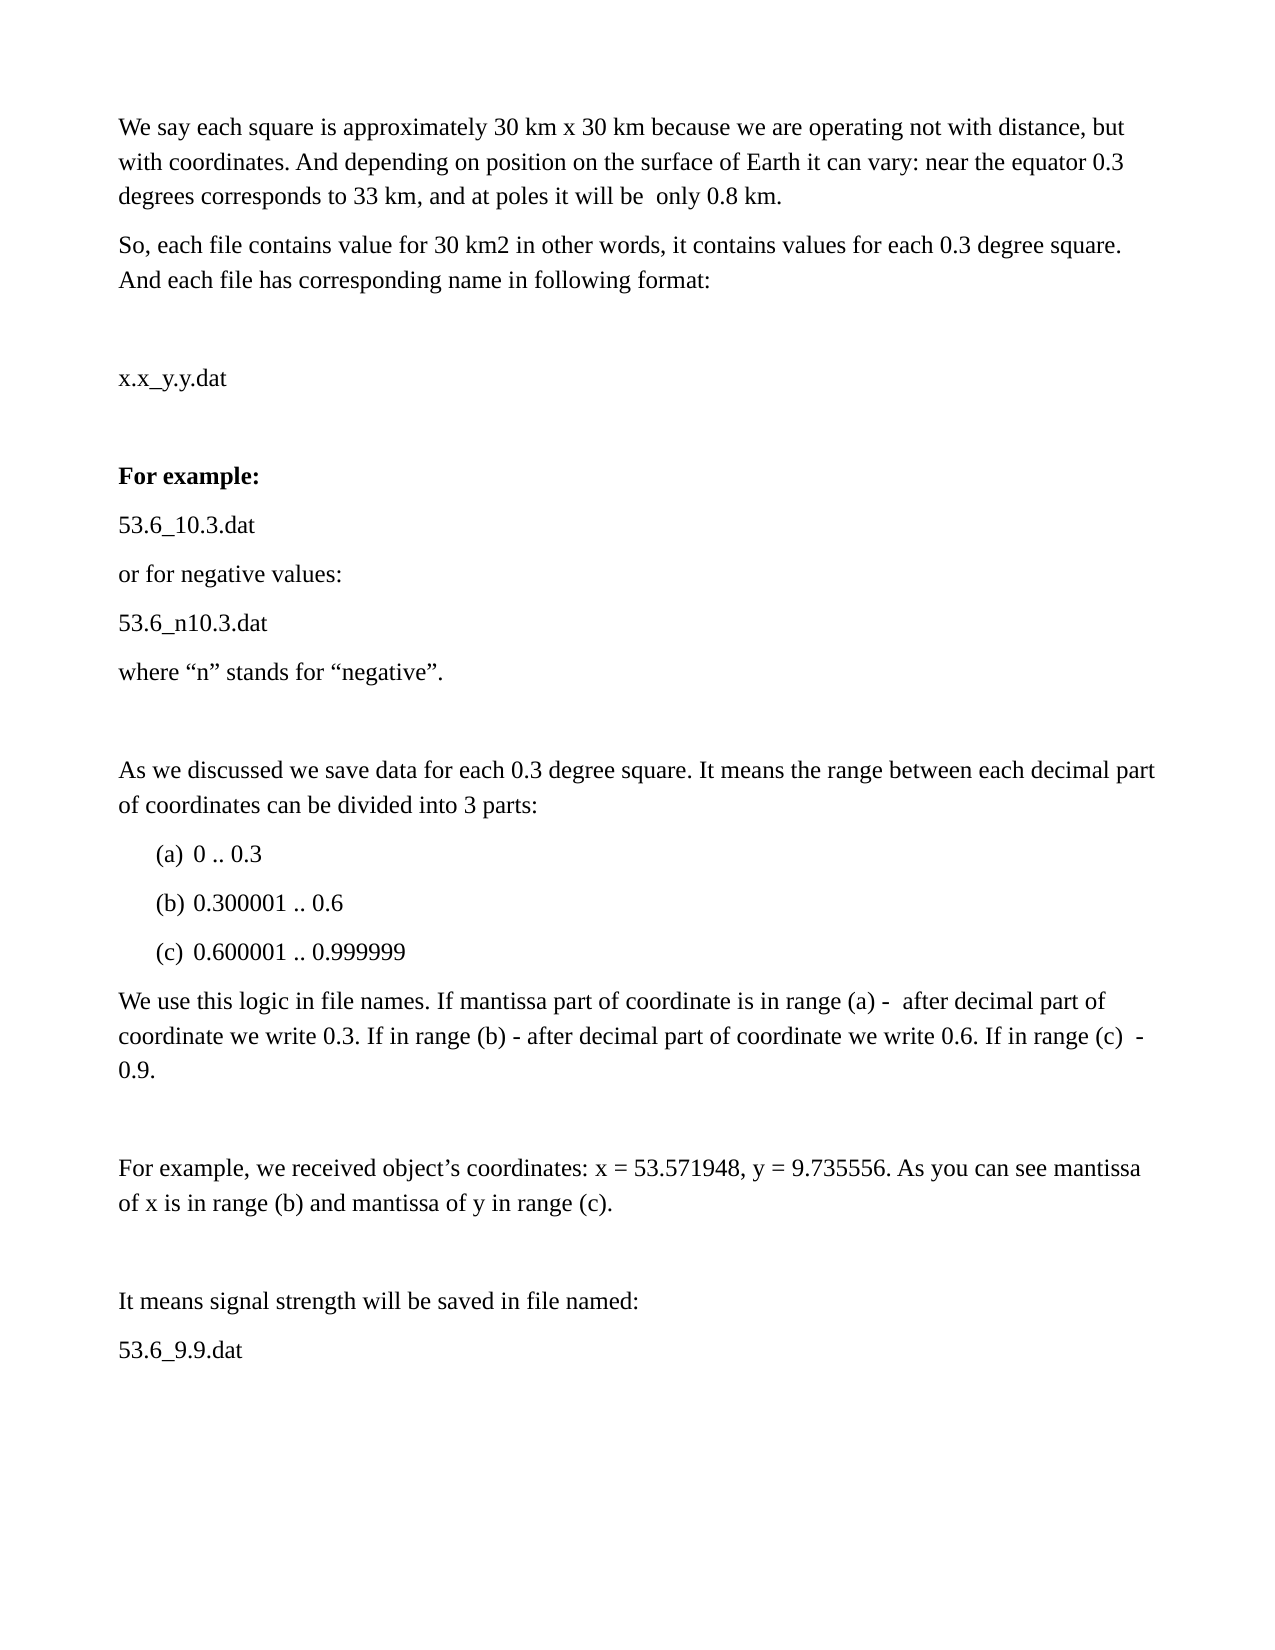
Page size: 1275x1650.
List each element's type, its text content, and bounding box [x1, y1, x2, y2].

text So, each file contains value for 30 km2 in other words, it contains values for each 0.3 degree square. And each file has corresponding name in following format: [118, 231, 1157, 294]
text x.x_y.y.dat [118, 363, 1157, 392]
list 0 .. 0.3 [156, 839, 1157, 868]
text It means signal strength will be saved in file named: [118, 1286, 1157, 1315]
text where “n” stands for “negative”. [118, 657, 1157, 686]
text 53.6_10.3.dat [118, 510, 1157, 539]
text We use this logic in file names. If mantissa part of coordinate is in range (a) - after decimal part of coordinate we write 0.3. If in range (b) - after decimal part of coordinate we write 0.6. If in range (c) - 0.9. [118, 986, 1157, 1084]
text For example, we received object’s coordinates: x = 53.571948, y = 9.735556. As you can see mantissa of x is in range (b) and mantissa of y in range (c). [118, 1153, 1157, 1217]
text or for negative values: [118, 559, 1157, 588]
text As we discussed we save data for each 0.3 degree square. It means the range between each decimal part of coordinates can be divided into 3 parts: [118, 756, 1157, 819]
text 53.6_n10.3.dat [118, 608, 1157, 637]
list 0.300001 .. 0.6 [156, 888, 1157, 917]
text 53.6_9.9.dat [118, 1335, 1157, 1364]
text We say each square is approximately 30 km x 30 km because we are operating not with distance, but with coordinates. And depending on position on the surface of Earth it can vary: near the equator 0.3 degrees corresponds to 33 km, and at poles it will be only 0.8 km. [118, 112, 1157, 210]
list 0.600001 .. 0.999999 [156, 937, 1157, 966]
text For example: [118, 461, 1157, 490]
